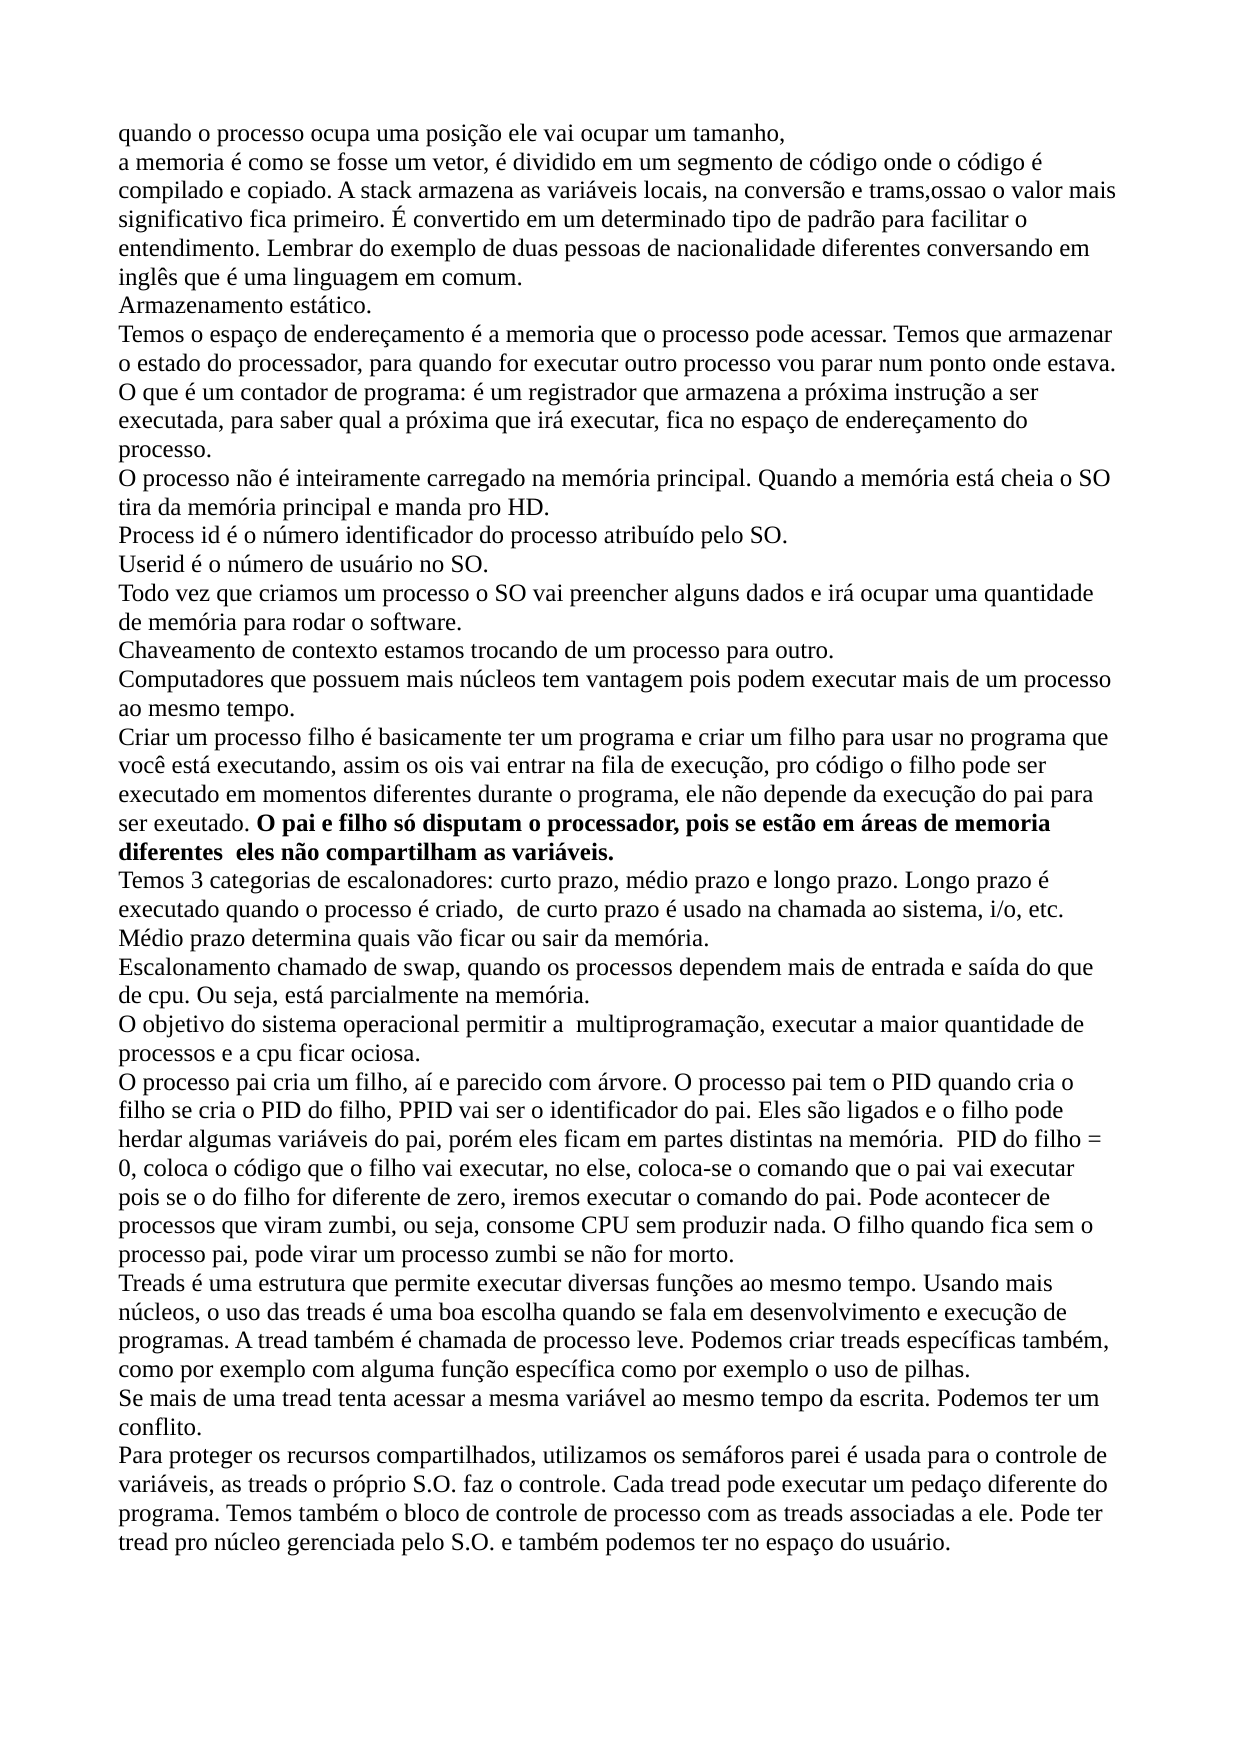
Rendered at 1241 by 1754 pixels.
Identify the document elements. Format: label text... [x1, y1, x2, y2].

text O processo não é inteiramente carregado na memória principal. Quando a memória está cheia o SO tira da memória principal e manda pro HD. [118, 463, 1122, 521]
text Escalonamento chamado de swap, quando os processos dependem mais de entrada e saída do que de cpu. Ou seja, está parcialmente na memória. [118, 952, 1122, 1009]
text Userid é o número de usuário no SO. [118, 549, 1122, 578]
text Treads é uma estrutura que permite executar diversas funções ao mesmo tempo. Usando mais núcleos, o uso das treads é uma boa escolha quando se fala em desenvolvimento e execução de programas. A tread também é chamada de processo leve. Podemos criar treads específicas também, como por exemplo com alguma função específica como por exemplo o uso de pilhas. [118, 1268, 1122, 1383]
text Se mais de uma tread tenta acessar a mesma variável ao mesmo tempo da escrita. Podemos ter um conflito. [118, 1383, 1122, 1441]
text Chaveamento de contexto estamos trocando de um processo para outro. [118, 636, 1122, 664]
text Armazenamento estático. [118, 291, 1122, 319]
text a memoria é como se fosse um vetor, é dividido em um segmento de código onde o código é compilado e copiado. A stack armazena as variáveis locais, na conversão e trams,ossao o valor mais significativo fica primeiro. É convertido em um determinado tipo de padrão para facilitar o entendimento. Lembrar do exemplo de duas pessoas de nacionalidade diferentes conversando em inglês que é uma linguagem em comum. [118, 147, 1122, 291]
text Process id é o número identificador do processo atribuído pelo SO. [118, 521, 1122, 549]
text O que é um contador de programa: é um registrador que armazena a próxima instrução a ser executada, para saber qual a próxima que irá executar, fica no espaço de endereçamento do processo. [118, 377, 1122, 463]
text Temos o espaço de endereçamento é a memoria que o processo pode acessar. Temos que armazenar o estado do processador, para quando for executar outro processo vou parar num ponto onde estava. [118, 319, 1122, 377]
text Criar um processo filho é basicamente ter um programa e criar um filho para usar no programa que você está executando, assim os ois vai entrar na fila de execução, pro código o filho pode ser executado em momentos diferentes durante o programa, ele não depende da execução do pai para ser exeutado. O pai e filho só disputam o processador, pois se estão em áreas de memoria diferentes eles não compartilham as variáveis. [118, 722, 1122, 866]
text Temos 3 categorias de escalonadores: curto prazo, médio prazo e longo prazo. Longo prazo é executado quando o processo é criado, de curto prazo é usado na chamada ao sistema, i/o, etc. Médio prazo determina quais vão ficar ou sair da memória. [118, 866, 1122, 952]
text O objetivo do sistema operacional permitir a multiprogramação, executar a maior quantidade de processos e a cpu ficar ociosa. [118, 1009, 1122, 1067]
text quando o processo ocupa uma posição ele vai ocupar um tamanho, [118, 118, 1122, 147]
text Computadores que possuem mais núcleos tem vantagem pois podem executar mais de um processo ao mesmo tempo. [118, 664, 1122, 722]
text Todo vez que criamos um processo o SO vai preencher alguns dados e irá ocupar uma quantidade de memória para rodar o software. [118, 578, 1122, 636]
text O processo pai cria um filho, aí e parecido com árvore. O processo pai tem o PID quando cria o filho se cria o PID do filho, PPID vai ser o identificador do pai. Eles são ligados e o filho pode herdar algumas variáveis do pai, porém eles ficam em partes distintas na memória. PID do filho = 0, coloca o código que o filho vai executar, no else, coloca-se o comando que o pai vai executar pois se o do filho for diferente de zero, iremos executar o comando do pai. Pode acontecer de processos que viram zumbi, ou seja, consome CPU sem produzir nada. O filho quando fica sem o processo pai, pode virar um processo zumbi se não for morto. [118, 1067, 1122, 1268]
text Para proteger os recursos compartilhados, utilizamos os semáforos parei é usada para o controle de variáveis, as treads o próprio S.O. faz o controle. Cada tread pode executar um pedaço diferente do programa. Temos também o bloco de controle de processo com as treads associadas a ele. Pode ter tread pro núcleo gerenciada pelo S.O. e também podemos ter no espaço do usuário. [118, 1441, 1122, 1556]
